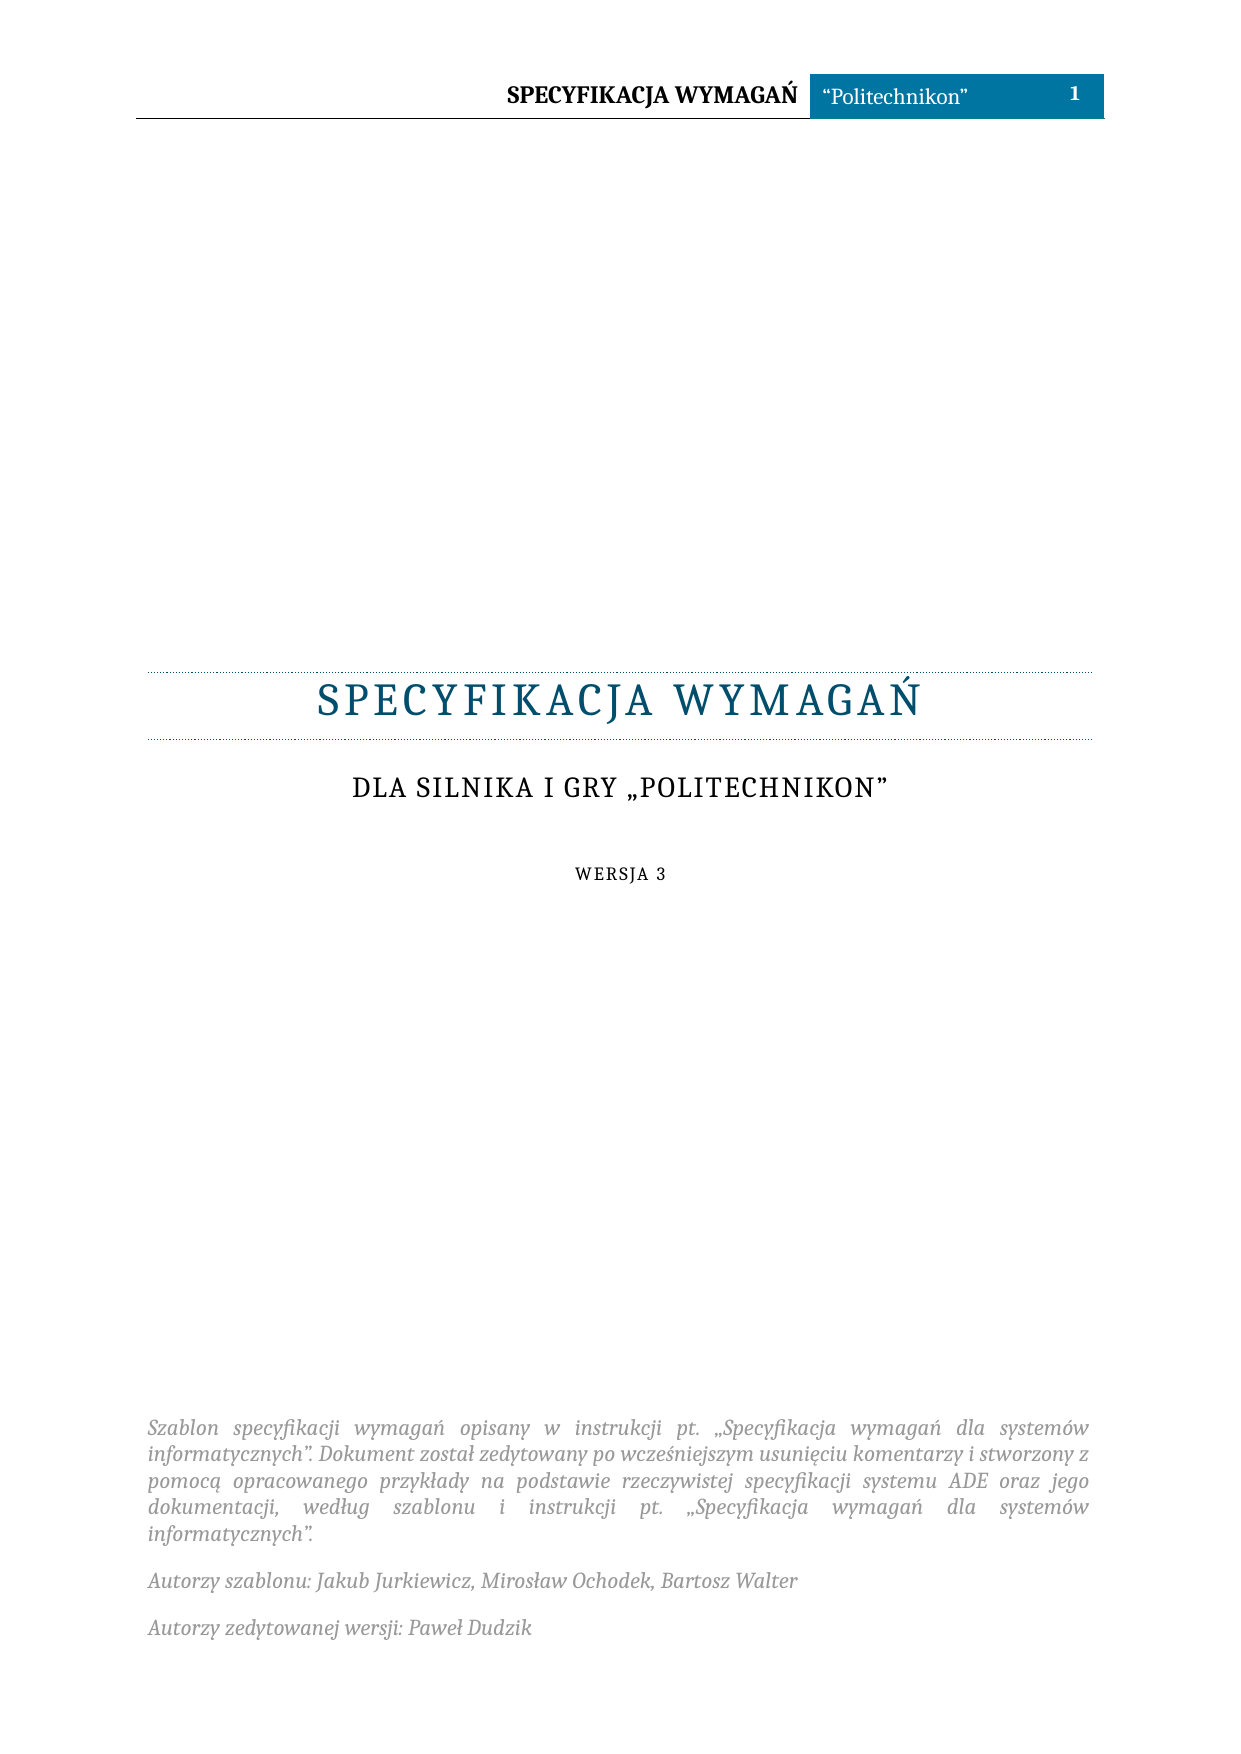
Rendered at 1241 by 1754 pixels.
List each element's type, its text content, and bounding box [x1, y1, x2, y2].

text Autorzy zedytowanej wersji: Paweł Dudzik [148, 1615, 1092, 1641]
subtitle SpecyFikacja Wymagań [148, 672, 1092, 740]
text dla SILNIKA i GRY „POLITECHNIKON” [148, 771, 1092, 805]
text Autorzy szablonu: Jakub Jurkiewicz, Mirosław Ochodek, Bartosz Walter [148, 1567, 1092, 1594]
text Wersja 3 [148, 863, 1092, 885]
text Szablon specyfikacji wymagań opisany w instrukcji pt. „Specyfikacja wymagań dla systemów informatycznych”. Dokument został zedytowany po wcześniejszym usunięciu komentarzy i stworzony z pomocą opracowanego przykłady na podstawie rzeczywistej specyfikacji systemu ADE oraz jego dokumentacji, według szablonu i instrukcji pt. „Specyfikacja wymagań dla systemów informatycznych”. [148, 1415, 1092, 1547]
